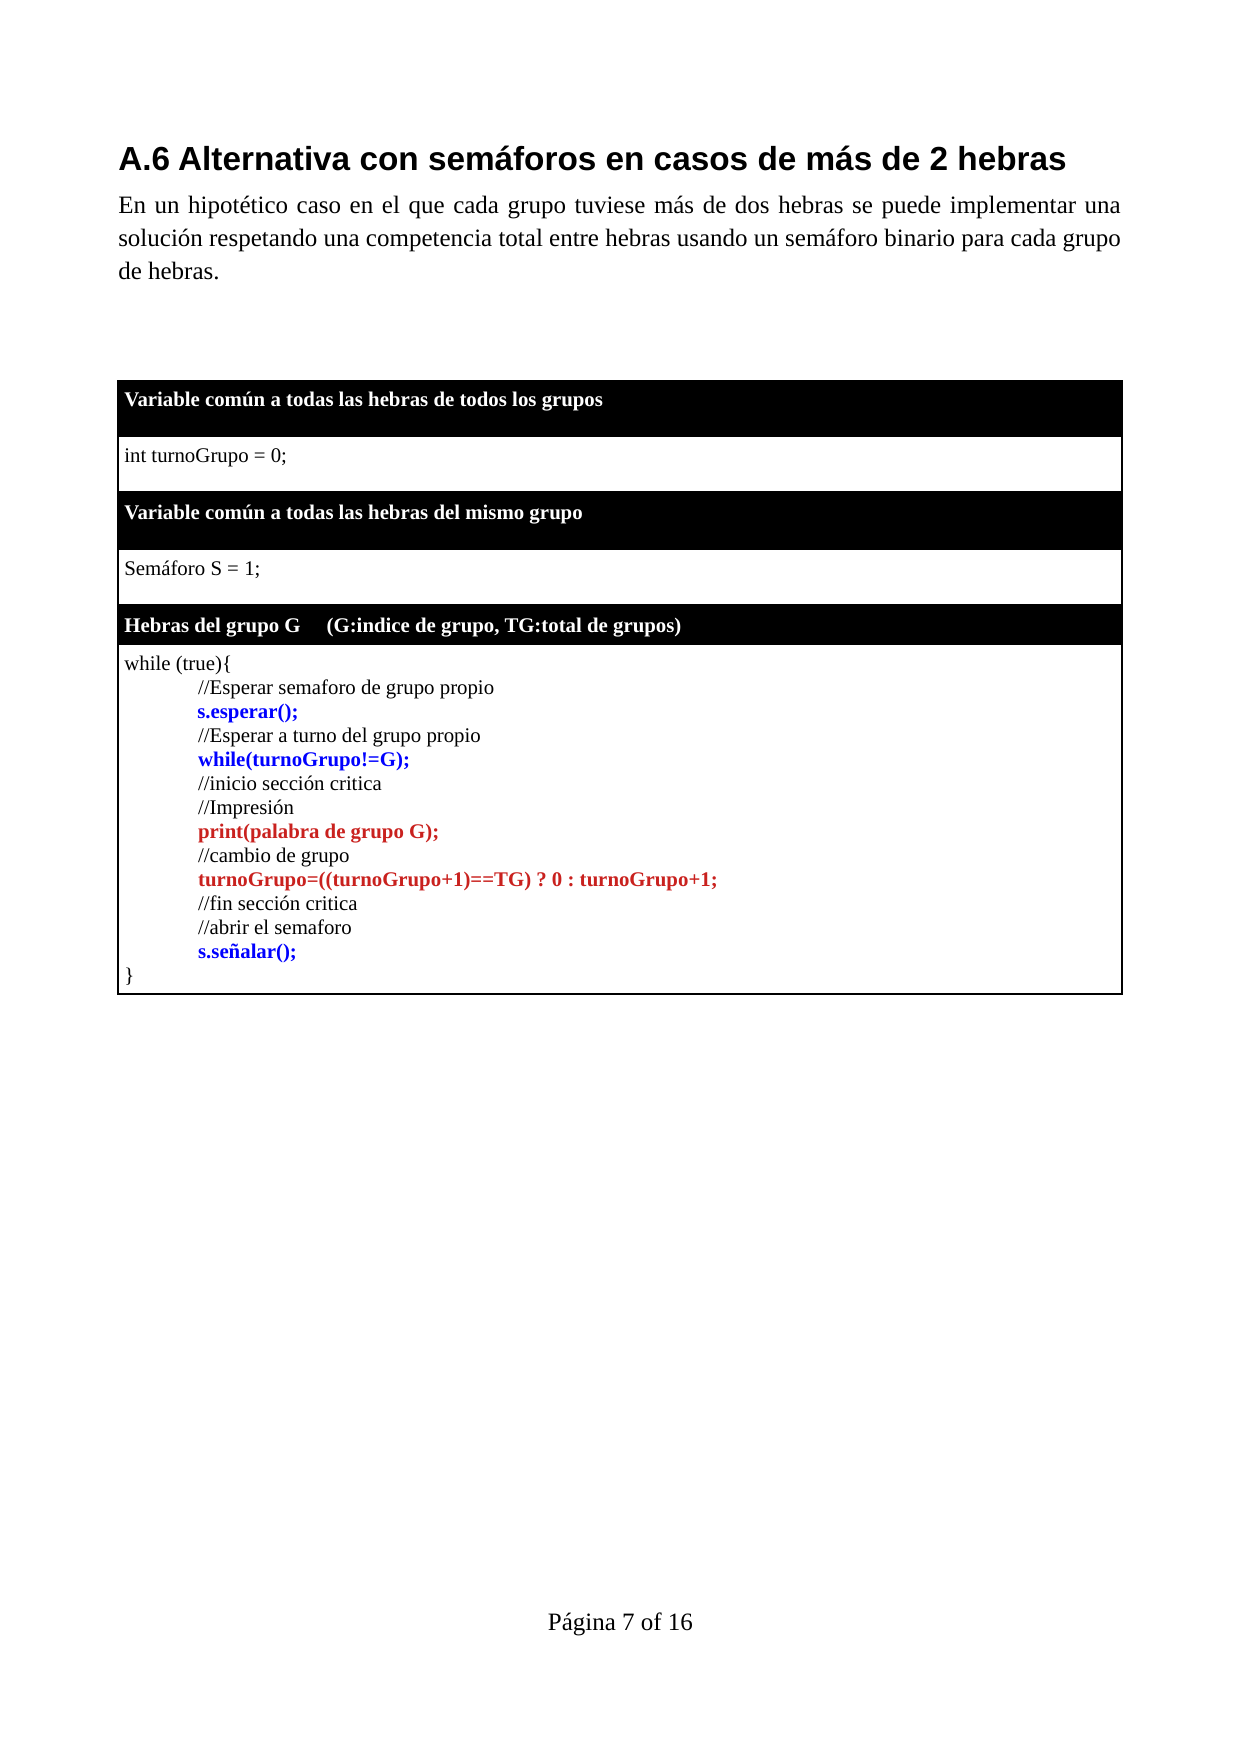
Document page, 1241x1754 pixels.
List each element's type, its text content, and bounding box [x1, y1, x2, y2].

subtitle A.6 Alternativa con semáforos en casos de más de 2 hebras [118, 139, 1122, 177]
table_header Variable común a todas las hebras del mismo grupo [119, 494, 1121, 548]
table_cell while (true){ //Esperar semaforo de grupo propio s.esperar(); //Esperar a turno del grupo propio while(turnoGrupo!=G); //inicio sección critica //Impresión print(palabra de grupo G); //cambio de grupo turnoGrupo=((turnoGrupo+1)==TG) ? 0 : turnoGrupo+1; //fin sección critica //abrir el semaforo s.señalar(); } [119, 645, 1121, 993]
table_header Variable común a todas las hebras de todos los grupos [119, 382, 1121, 436]
text En un hipotético caso en el que cada grupo tuviese más de dos hebras se puede implementar una solución respetando una competencia total entre hebras usando un semáforo binario para cada grupo de hebras. [118, 190, 1122, 285]
table_header Hebras del grupo G (G:indice de grupo, TG:total de grupos) [119, 607, 1121, 643]
table_cell Semáforo S = 1; [119, 550, 1121, 604]
table_cell int turnoGrupo = 0; [119, 437, 1121, 491]
